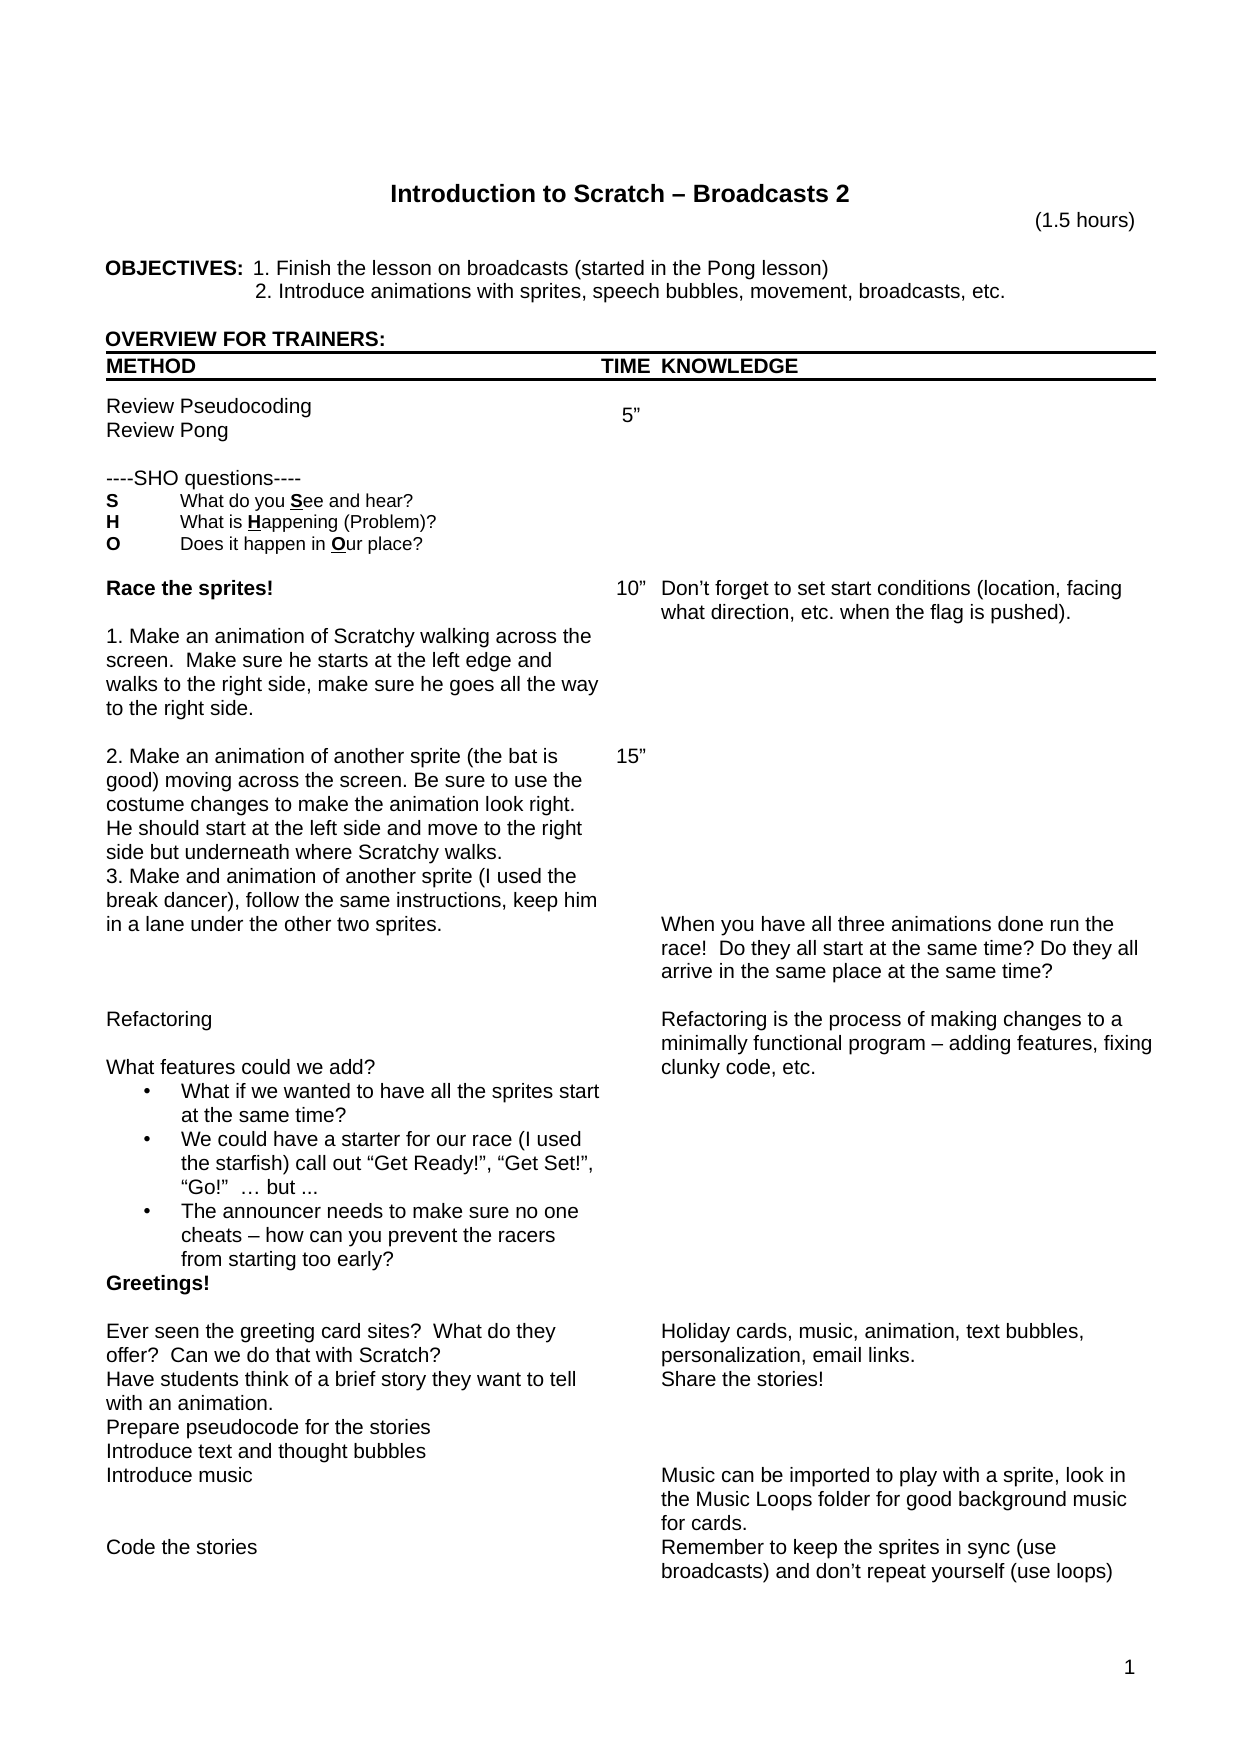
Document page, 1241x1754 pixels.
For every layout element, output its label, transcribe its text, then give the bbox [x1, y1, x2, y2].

table_cell Don’t forget to set start conditions (location, facing what direction, etc. when the flag is pushed). [661, 576, 1156, 744]
text (1.5 hours) [105, 207, 1135, 231]
text 2. Introduce animations with sprites, speech bubbles, movement, broadcasts, etc. [180, 279, 1135, 303]
text OVERVIEW FOR TRAINERS: [105, 327, 1135, 351]
table_cell Music can be imported to play with a sprite, look in the Music Loops folder for good background music for cards. [661, 1415, 1156, 1535]
table_cell [601, 1535, 661, 1583]
table_cell [601, 1415, 661, 1535]
table_cell [661, 381, 1156, 576]
text OBJECTIVES: 1. Finish the lesson on broadcasts (started in the Pong lesson) [105, 255, 1135, 279]
table_cell 2. Make an animation of another sprite (the bat is good) moving across the screen. Be sure to use the costume changes to make the animation look right. He should start at the left side and move to the right side but underneath where Scratchy walks. [106, 744, 601, 863]
table_cell Code the stories [106, 1535, 601, 1583]
table_cell [601, 864, 661, 1007]
table_cell 3. Make and animation of another sprite (I used the break dancer), follow the same instructions, keep him in a lane under the other two sprites. [106, 864, 601, 1007]
table_cell Have students think of a brief story they want to tell with an animation. [106, 1367, 601, 1415]
table_header TIME [601, 354, 661, 378]
table_cell When you have all three animations done run the race! Do they all start at the same time? Do they all arrive in the same place at the same time? [661, 864, 1156, 1007]
table_cell Greetings! Ever seen the greeting card sites? What do they offer? Can we do that with Scratch? [106, 1271, 601, 1367]
subtitle Introduction to Scratch – Broadcasts 2 [105, 179, 1135, 207]
table_cell Share the stories! [661, 1367, 1156, 1415]
table_cell Prepare pseudocode for the stories Introduce text and thought bubbles Introduce music [106, 1415, 601, 1535]
table_cell Remember to keep the sprites in sync (use broadcasts) and don’t repeat yourself (use loops) [661, 1535, 1156, 1583]
table_cell Race the sprites! 1. Make an animation of Scratchy walking across the screen. Make sure he starts at the left edge and walks to the right side, make sure he goes all the way to the right side. [106, 576, 601, 744]
table_cell [601, 1367, 661, 1415]
table_cell Holiday cards, music, animation, text bubbles, personalization, email links. [661, 1271, 1156, 1367]
table_cell [601, 1007, 661, 1271]
table_cell Refactoring is the process of making changes to a minimally functional program – adding features, fixing clunky code, etc. [661, 1007, 1156, 1271]
table_cell 5” [601, 381, 661, 576]
table_cell 15” [601, 744, 661, 863]
table_header KNOWLEDGE [661, 354, 1156, 378]
table_cell 10” [601, 576, 661, 744]
table_header METHOD [106, 354, 601, 378]
table_cell Refactoring What features could we add? What if we wanted to have all the sprites start at the same time? We could have a starter for our race (I used the starfish) call out “Get Ready!”, “Get Set!”, “Go!” … but ... The announcer needs to make sure no one cheats – how can you prevent the racers from starting too early? [106, 1007, 601, 1271]
table_cell [661, 744, 1156, 863]
table_cell [601, 1271, 661, 1367]
table_cell Review Pseudocoding Review Pong ----SHO questions---- S What do you See and hear? H What is Happening (Problem)? O Does it happen in Our place? [106, 381, 601, 576]
